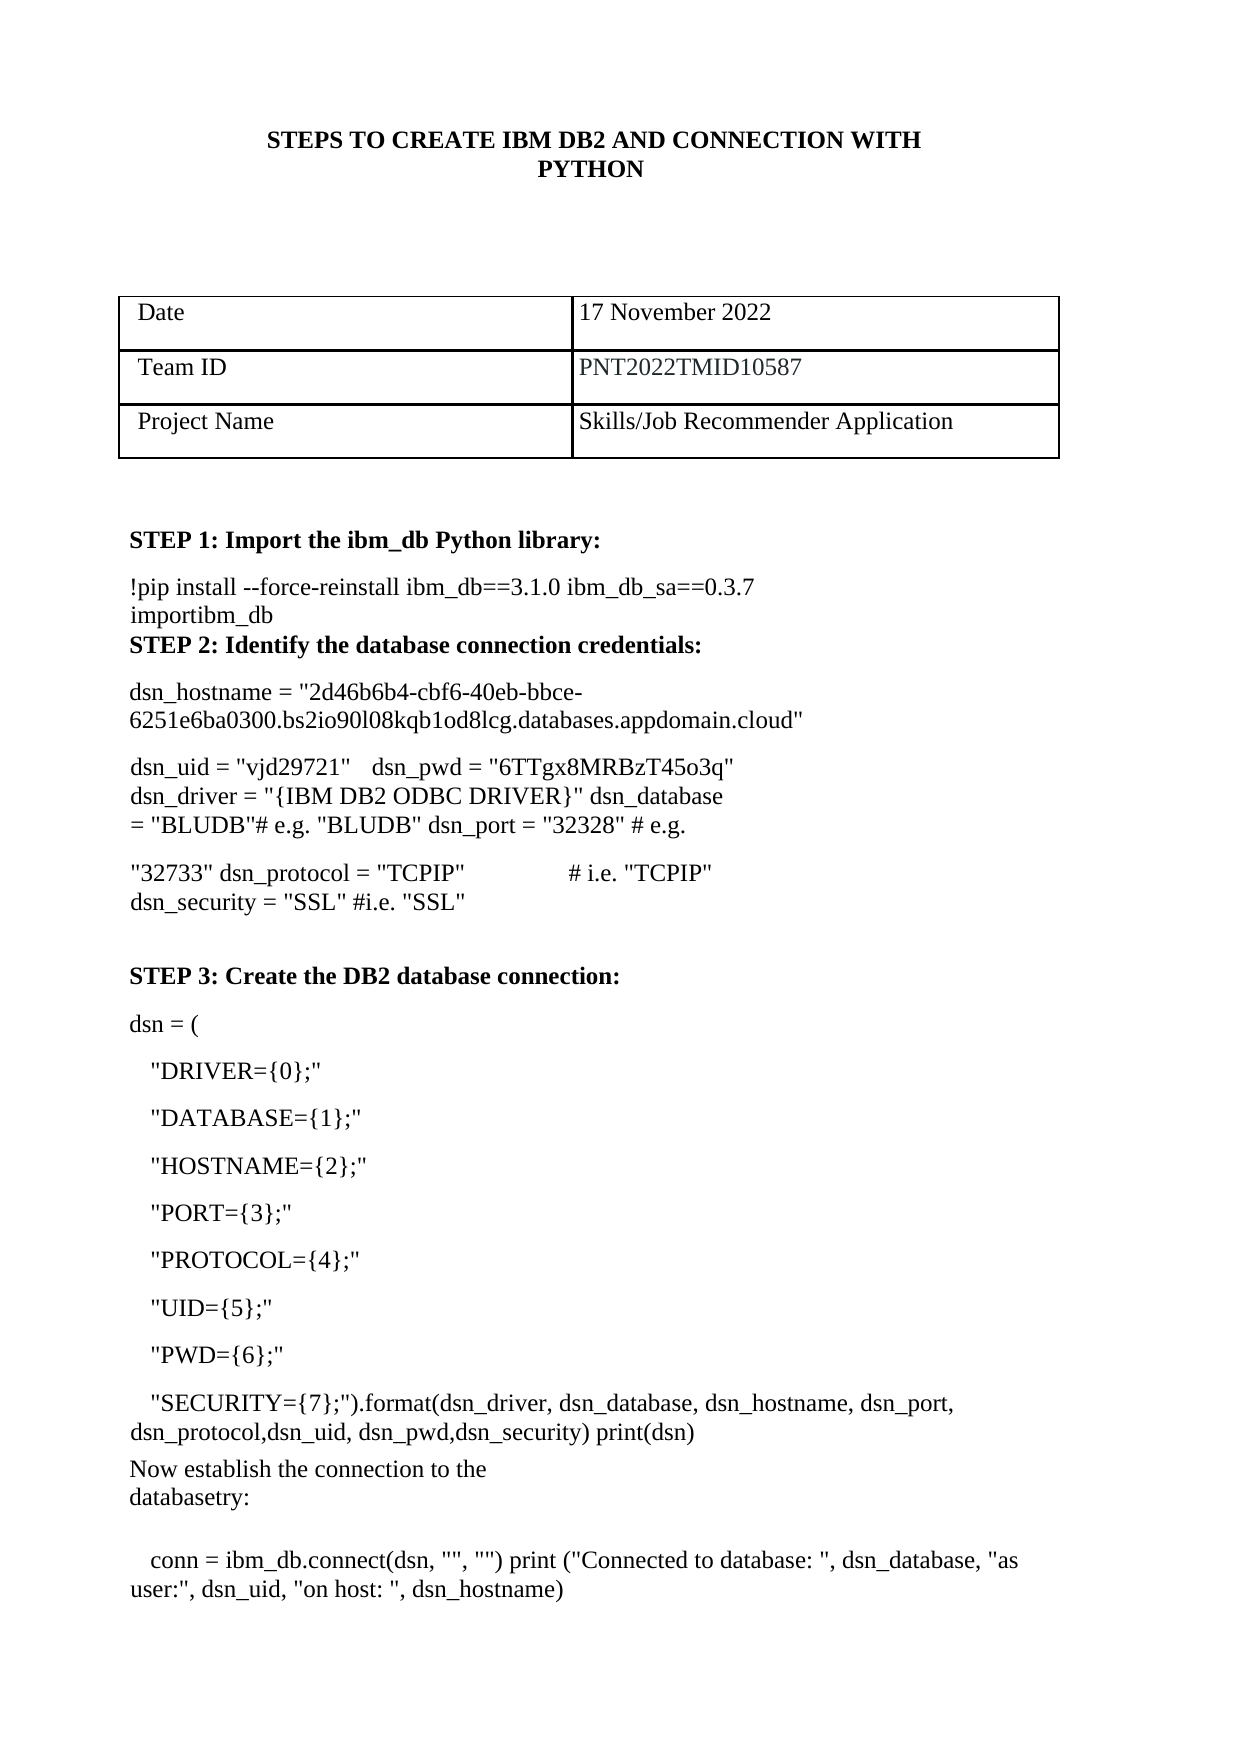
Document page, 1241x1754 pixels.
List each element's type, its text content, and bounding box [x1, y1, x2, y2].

text dsn_uid = "vjd29721" dsn_pwd = "6TTgx8MRBzT45o3q" dsn_driver = "{IBM DB2 ODBC DRIVER}" dsn_database [130, 752, 750, 810]
text "PROTOCOL={4};" [150, 1245, 1122, 1274]
text dsn = ( [129, 1009, 1122, 1037]
table_cell Skills/Job Recommender Application [574, 406, 1058, 457]
text !pip install --force-reinstall ibm_db==3.1.0 ibm_db_sa==0.3.7 importibm_db [129, 572, 772, 629]
text STEPS TO CREATE IBM DB2 AND CONNECTION WITH PYTHON [267, 126, 931, 183]
text STEP 2: Identify the database connection credentials: [129, 630, 1122, 659]
text STEP 1: Import the ibm_db Python library: [129, 525, 1122, 553]
table_cell PNT2022TMID10587 [574, 352, 1058, 403]
text "DATABASE={1};" [150, 1103, 1122, 1132]
text "PORT={3};" [150, 1198, 1122, 1227]
text dsn_hostname = "2d46b6b4-cbf6-40eb-bbce- 6251e6ba0300.bs2io90l08kqb1od8lcg.databases.appdomain.cloud" [129, 677, 1122, 734]
table_cell Team ID [120, 352, 571, 403]
text STEP 3: Create the DB2 database connection: [129, 961, 1122, 990]
table_header 17 November 2022 [574, 297, 1058, 349]
text "32733" dsn_protocol = "TCPIP" # i.e. "TCPIP" dsn_security = "SSL" #i.e. "SSL" [130, 858, 728, 916]
text "SECURITY={7};").format(dsn_driver, dsn_database, dsn_hostname, dsn_port, dsn_protocol,dsn_uid, dsn_pwd,dsn_security) print(dsn) [130, 1388, 1122, 1445]
text "DRIVER={0};" [150, 1056, 1122, 1084]
table_cell Project Name [120, 406, 571, 457]
text Now establish the connection to the databasetry: [129, 1454, 499, 1511]
text "HOSTNAME={2};" [150, 1151, 1122, 1179]
table_header Date [120, 297, 571, 349]
text "PWD={6};" [150, 1340, 1122, 1369]
text conn = ibm_db.connect(dsn, "", "") print ("Connected to database: ", dsn_database, "as user:", dsn_uid, "on host: ", dsn_hostname) [130, 1546, 1086, 1603]
text "UID={5};" [150, 1293, 1122, 1322]
text = "BLUDB"# e.g. "BLUDB" dsn_port = "32328" # e.g. [130, 810, 1122, 839]
